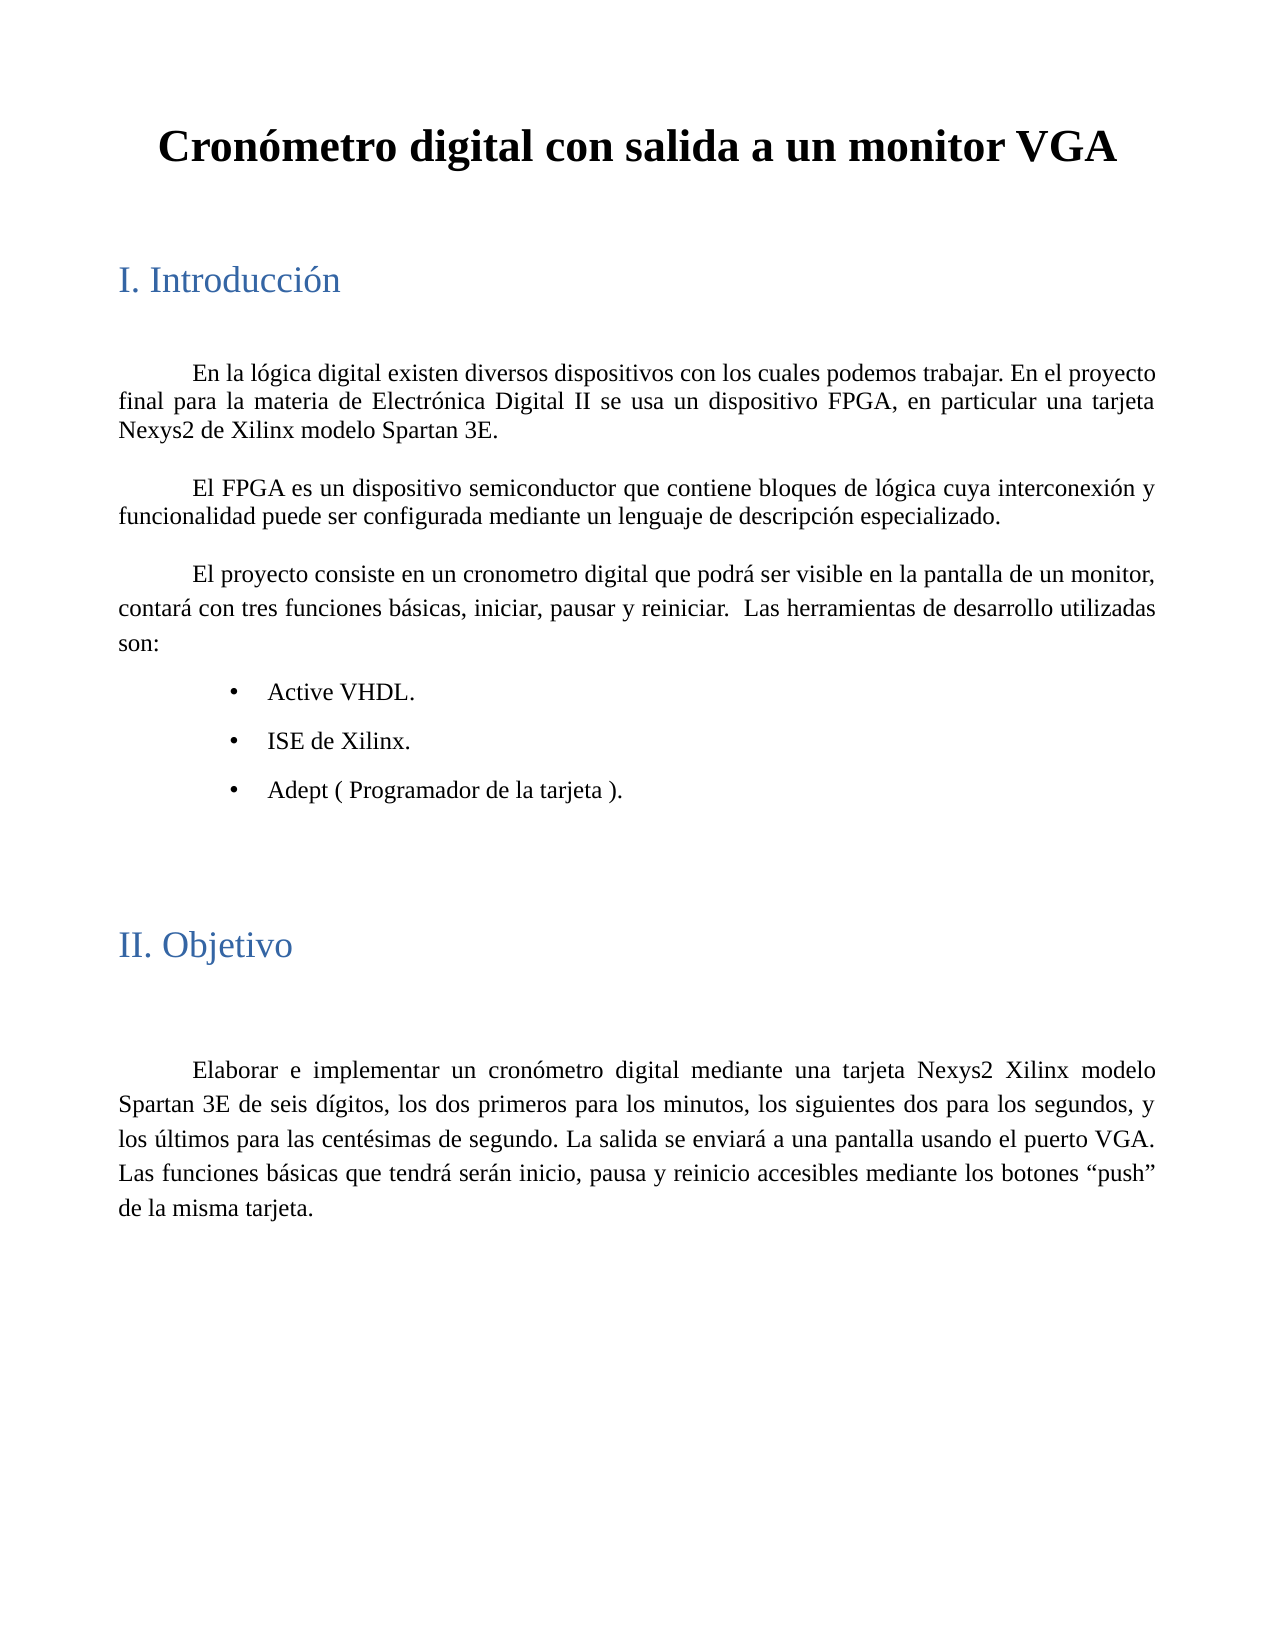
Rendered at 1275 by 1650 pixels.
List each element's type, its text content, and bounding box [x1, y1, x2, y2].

text II. Objetivo [118, 922, 1157, 965]
text El proyecto consiste en un cronometro digital que podrá ser visible en la pantalla de un monitor, contará con tres funciones básicas, iniciar, pausar y reiniciar. Las herramientas de desarrollo utilizadas son: [118, 559, 1157, 657]
text En la lógica digital existen diversos dispositivos con los cuales podemos trabajar. En el proyecto final para la materia de Electrónica Digital II se usa un dispositivo FPGA, en particular una tarjeta Nexys2 de Xilinx modelo Spartan 3E. [118, 358, 1157, 444]
list Adept ( Programador de la tarjeta ). [229, 775, 1157, 804]
text Elaborar e implementar un cronómetro digital mediante una tarjeta Nexys2 Xilinx modelo Spartan 3E de seis dígitos, los dos primeros para los minutos, los siguientes dos para los segundos, y los últimos para las centésimas de segundo. La salida se enviará a una pantalla usando el puerto VGA. Las funciones básicas que tendrá serán inicio, pausa y reinicio accesibles mediante los botones “push” de la misma tarjeta. [118, 1055, 1157, 1221]
list ISE de Xilinx. [229, 726, 1157, 755]
text El FPGA es un dispositivo semiconductor que contiene bloques de lógica cuya interconexión y funcionalidad puede ser configurada mediante un lenguaje de descripción especializado. [118, 473, 1157, 530]
list Active VHDL. [229, 677, 1157, 706]
text I. Introducción [118, 257, 1157, 300]
text Cronómetro digital con salida a un monitor VGA [118, 118, 1157, 171]
